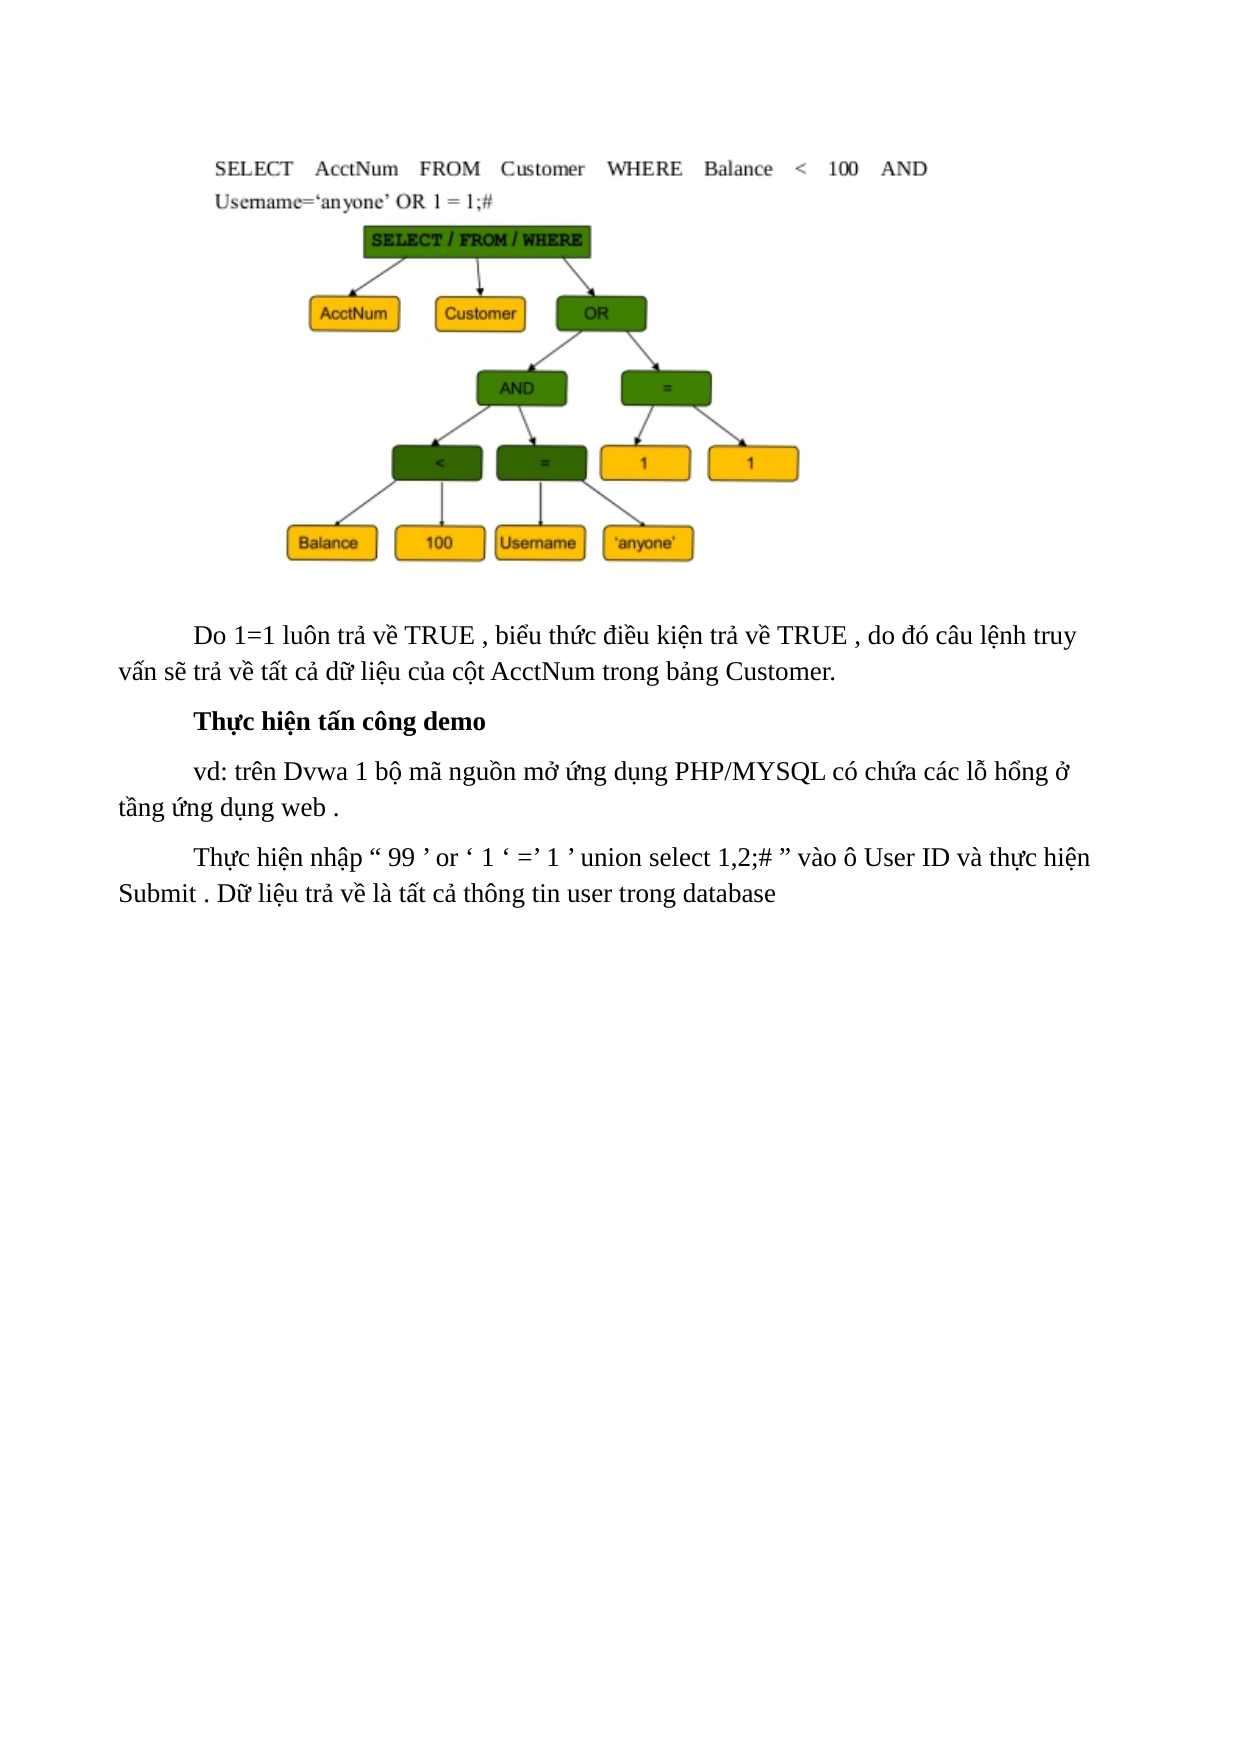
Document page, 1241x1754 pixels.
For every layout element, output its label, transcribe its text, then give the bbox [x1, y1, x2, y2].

text Do 1=1 luôn trả về TRUE , biểu thức điều kiện trả về TRUE , do đó câu lệnh truy vấn sẽ trả về tất cả dữ liệu của cột AcctNum trong bảng Customer. [118, 619, 1122, 686]
text Thực hiện nhập “ 99 ’ or ‘ 1 ‘ =’ 1 ’ union select 1,2;# ” vào ô User ID và thực hiện Submit . Dữ liệu trả về là tất cả thông tin user trong database [118, 841, 1122, 908]
text vd: trên Dvwa 1 bộ mã nguồn mở ứng dụng PHP/MYSQL có chứa các lỗ hổng ở tầng ứng dụng web . [118, 755, 1122, 822]
text Thực hiện tấn công demo [118, 705, 1122, 736]
